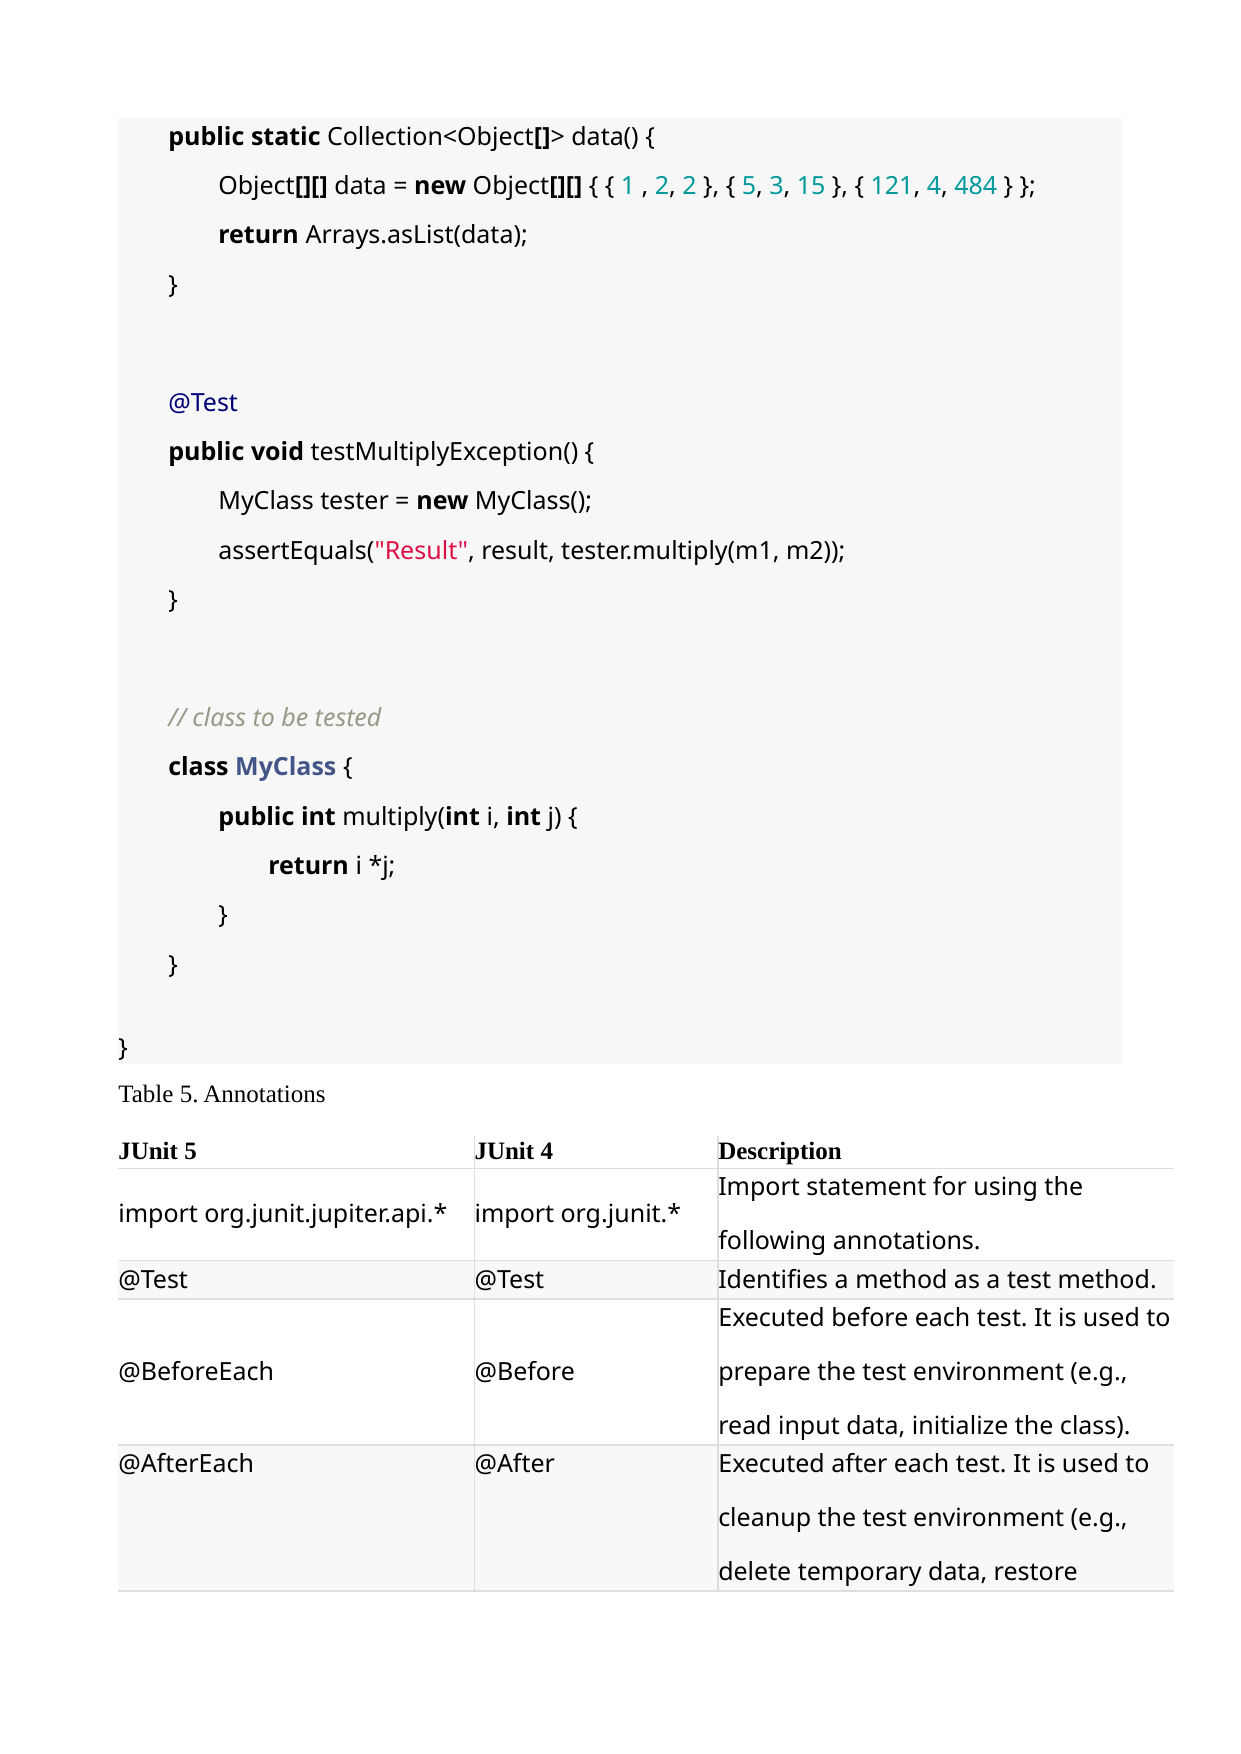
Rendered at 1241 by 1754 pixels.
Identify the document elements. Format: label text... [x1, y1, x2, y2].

text } [118, 946, 1122, 981]
table_cell Executed before each test. It is used to prepare the test environment (e.g., read input data, initialize the class). [719, 1300, 1174, 1444]
table_cell import org.junit.* [475, 1169, 717, 1260]
text MyClass tester = new MyClass(); [118, 483, 1122, 517]
text Table 5. Annotations [118, 1079, 1122, 1108]
text Object[][] data = new Object[][] { { 1 , 2, 2 }, { 5, 3, 15 }, { 121, 4, 484 } }; [118, 167, 1122, 202]
text } [118, 266, 1122, 300]
text public void testMultiplyException() { [118, 433, 1122, 468]
text @Test [118, 384, 1122, 418]
text } [118, 897, 1122, 931]
text return Arrays.asList(data); [118, 217, 1122, 251]
text } [118, 1030, 1122, 1064]
table_header JUnit 5 [118, 1136, 474, 1167]
table_cell Executed after each test. It is used to cleanup the test environment (e.g., delete temporary data, restore [719, 1446, 1174, 1590]
text public static Collection<Object[]> data() { [118, 118, 1122, 152]
table_cell @Test [475, 1261, 717, 1298]
text return i *j; [118, 848, 1122, 882]
table_cell @AfterEach [118, 1446, 474, 1590]
text assertEquals("Result", result, tester.multiply(m1, m2)); [118, 532, 1122, 566]
text class MyClass { [118, 749, 1122, 783]
table_header JUnit 4 [475, 1136, 717, 1167]
table_header Description [719, 1136, 1174, 1167]
table_cell @BeforeEach [118, 1300, 474, 1444]
text // class to be tested [118, 699, 1122, 734]
table_cell Import statement for using the following annotations. [719, 1169, 1174, 1260]
table_cell @Before [475, 1300, 717, 1444]
table_cell @After [475, 1446, 717, 1590]
table_cell @Test [118, 1261, 474, 1298]
text public int multiply(int i, int j) { [118, 798, 1122, 832]
text } [118, 582, 1122, 616]
table_cell import org.junit.jupiter.api.* [118, 1169, 474, 1260]
table_cell Identifies a method as a test method. [719, 1261, 1174, 1298]
